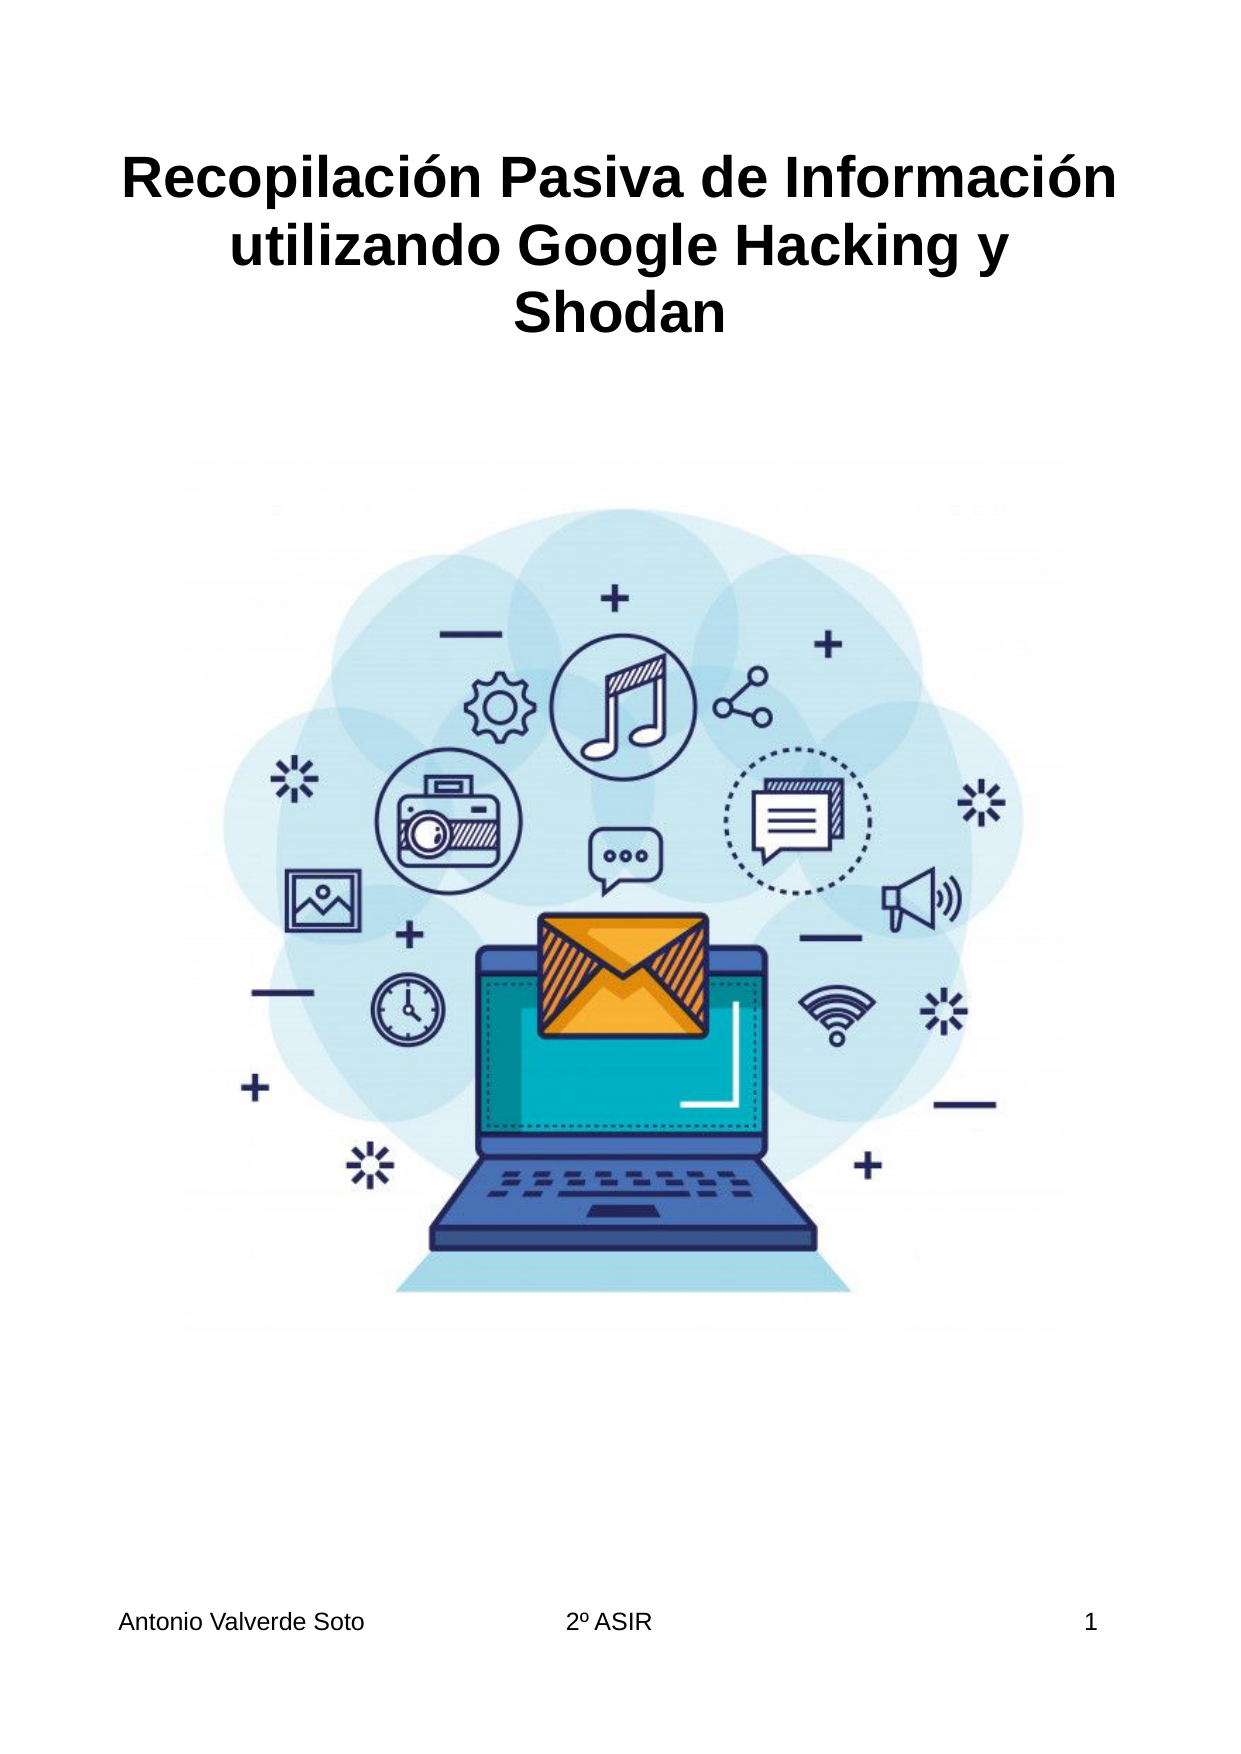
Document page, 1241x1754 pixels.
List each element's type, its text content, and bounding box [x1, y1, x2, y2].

picture [182, 459, 1065, 1342]
title Recopilación Pasiva de Información utilizando Google Hacking y Shodan [118, 143, 1122, 344]
